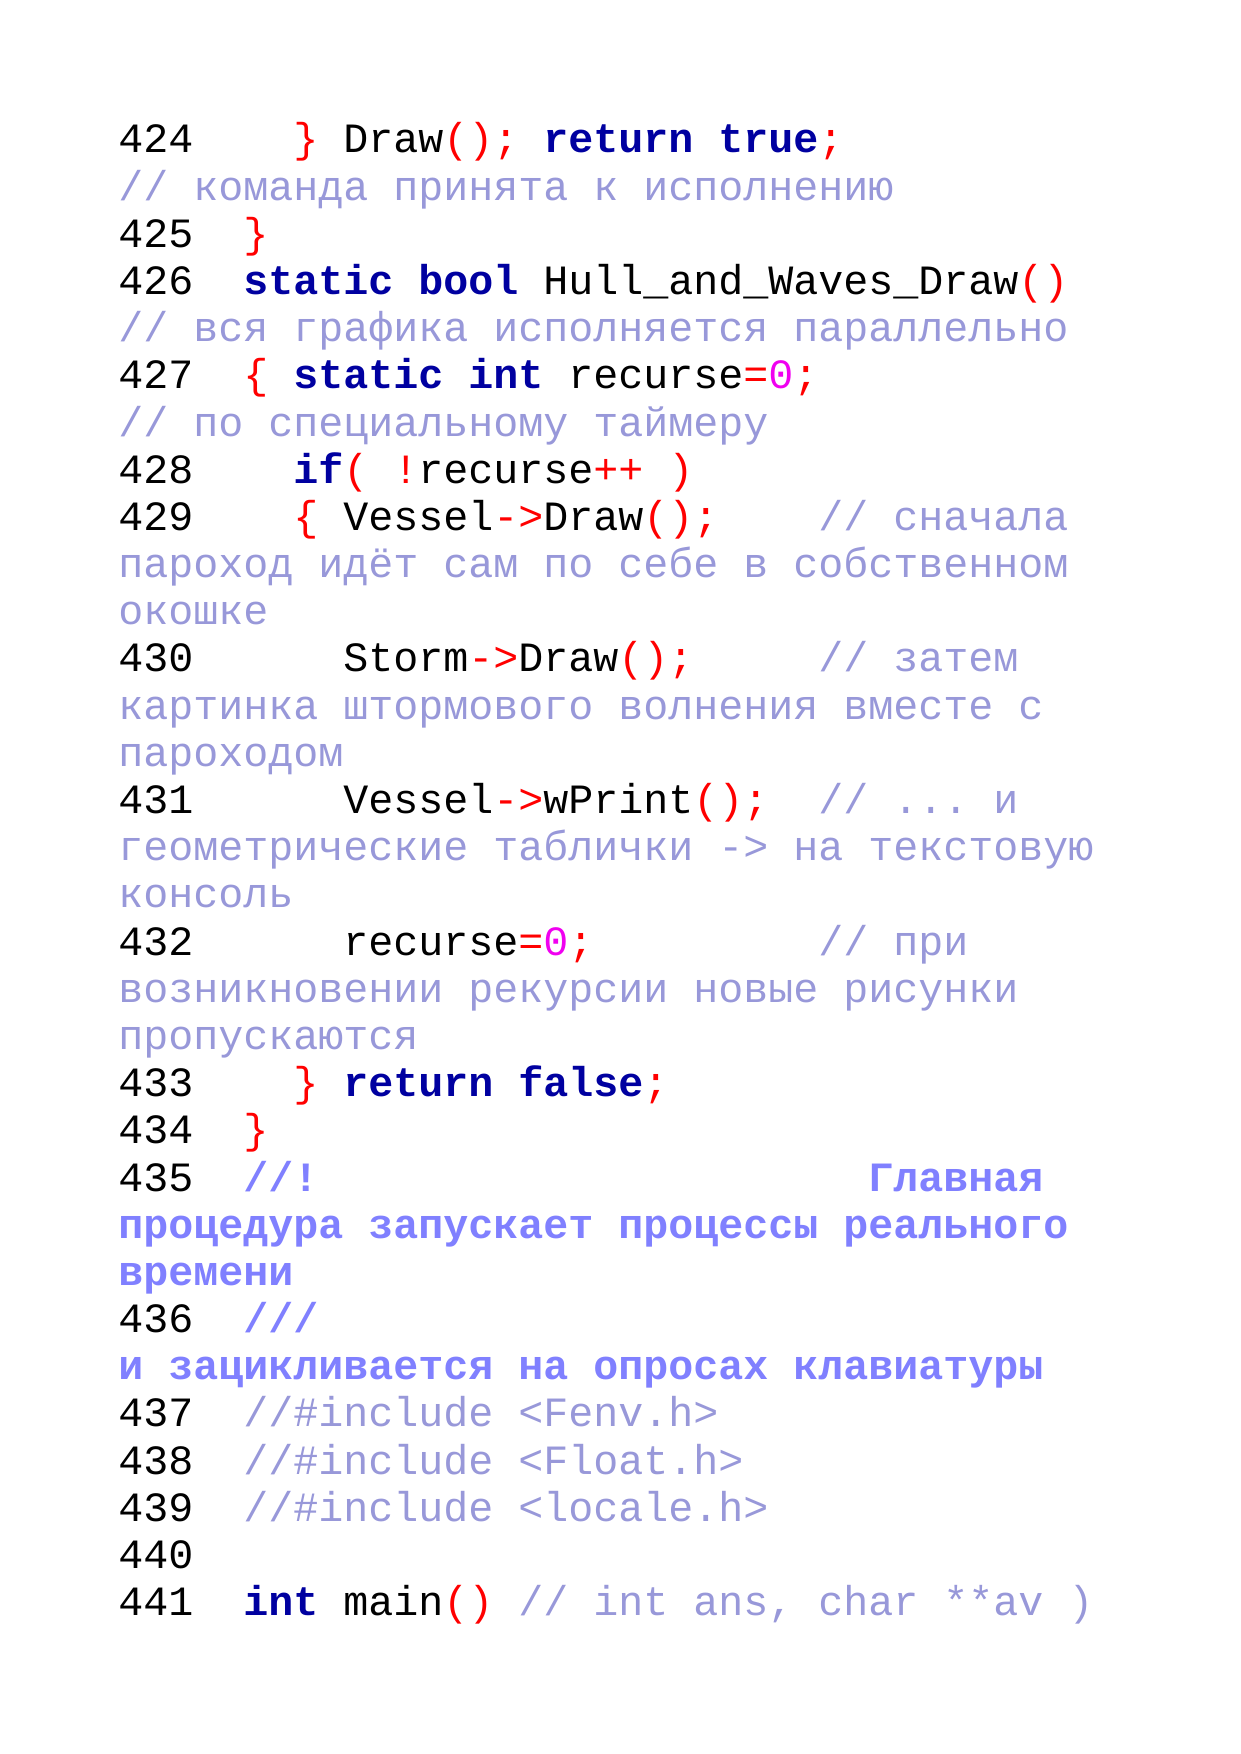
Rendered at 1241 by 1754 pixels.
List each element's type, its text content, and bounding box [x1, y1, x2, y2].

subtitle 427 { static int recurse=0; // по специальному таймеру [118, 354, 1122, 448]
subtitle 429 { Vessel->Draw(); // сначала пароход идёт сам по себе в собственном окошке [118, 496, 1122, 637]
subtitle 430 Storm->Draw(); // затем картинка штормового волнения вместе с пароходом [118, 637, 1122, 779]
subtitle 436 /// и зацикливается на опросах клавиатуры [118, 1298, 1122, 1392]
subtitle 425 } [118, 212, 1122, 260]
subtitle 437 //#include <Fenv.h> [118, 1392, 1122, 1439]
subtitle 432 recurse=0; // при возникновении рекурсии новые рисунки пропускаются [118, 920, 1122, 1062]
subtitle 428 if( !recurse++ ) [118, 448, 1122, 496]
subtitle 439 //#include <locale.h> [118, 1487, 1122, 1534]
subtitle 433 } return false; [118, 1062, 1122, 1109]
subtitle 426 static bool Hull_and_Waves_Draw() // вся графика исполняется параллельно [118, 260, 1122, 354]
subtitle 441 int main() // int ans, char **av ) [443, 1581, 1122, 1628]
subtitle 438 //#include <Float.h> [118, 1439, 1122, 1487]
subtitle 424 } Draw(); return true; // команда принята к исполнению [118, 118, 1122, 212]
subtitle 441 int main() // int ans, char **av ) [118, 1581, 343, 1628]
subtitle 431 Vessel->wPrint(); // ... и геометрические таблички -> на текстовую консоль [118, 779, 1122, 920]
subtitle 435 //! Главная процедура запускает процессы реального времени [118, 1156, 1122, 1298]
subtitle 440 [118, 1534, 1122, 1581]
subtitle 434 } [118, 1109, 1122, 1156]
